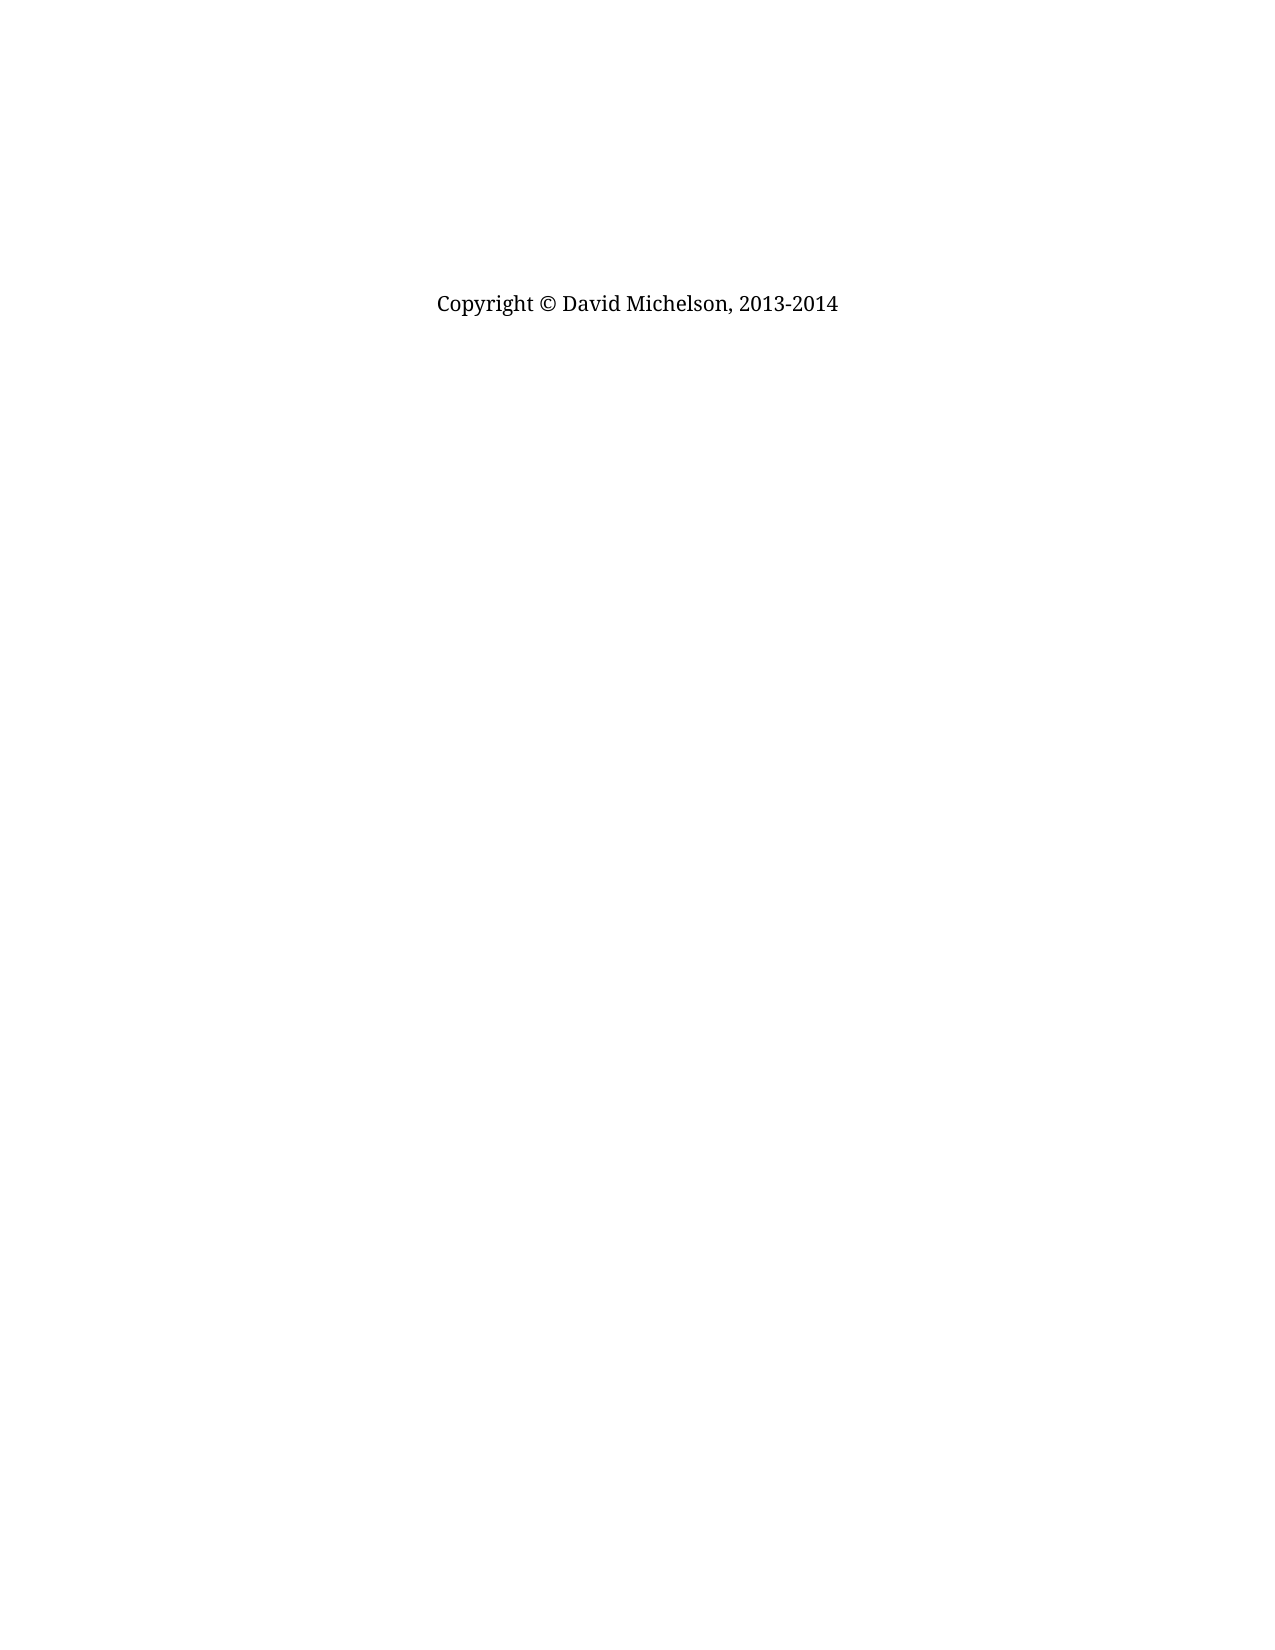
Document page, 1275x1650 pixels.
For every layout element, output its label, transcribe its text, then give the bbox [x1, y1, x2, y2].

text Copyright © David Michelson, 2013-2014 [118, 289, 1157, 317]
